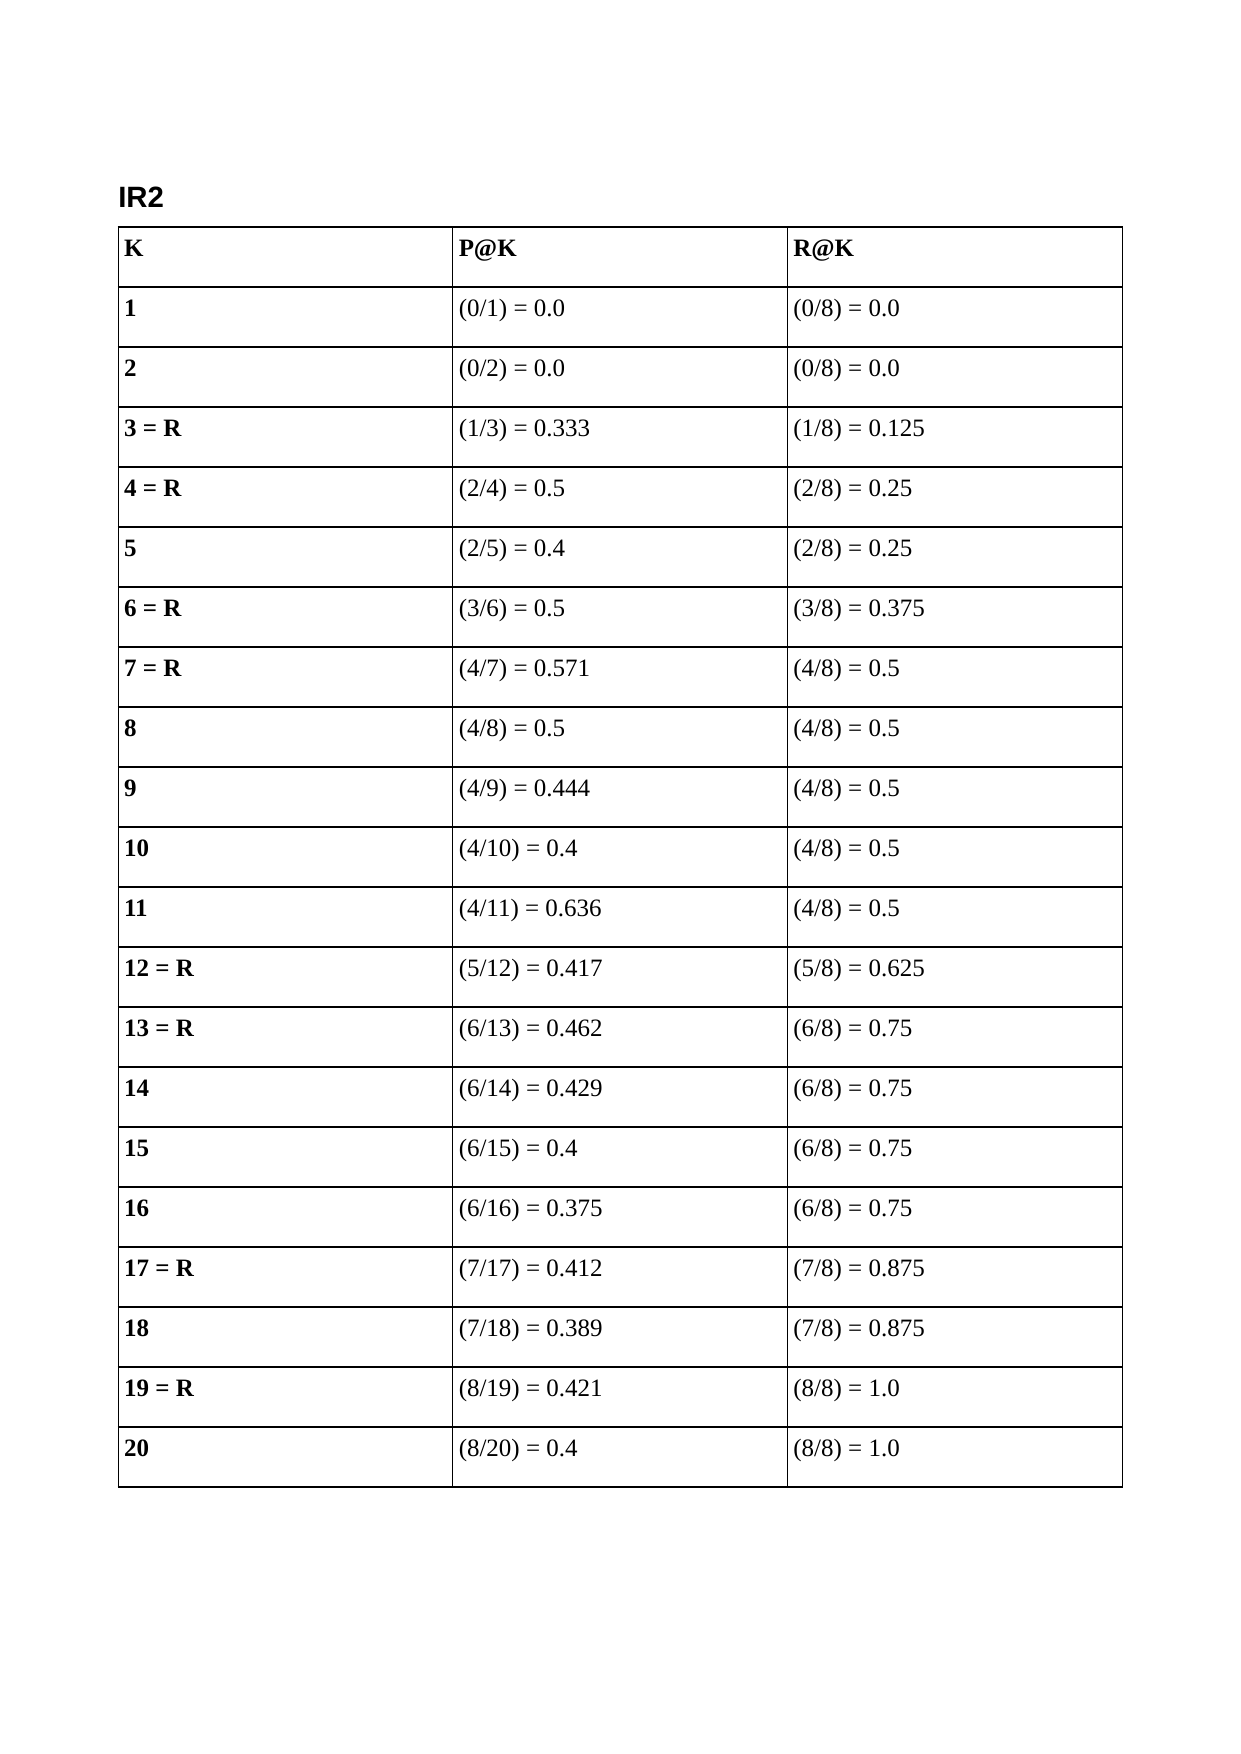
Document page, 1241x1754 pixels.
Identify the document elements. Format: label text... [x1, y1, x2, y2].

table_cell (8/20) = 0.4 [453, 1428, 787, 1486]
table_cell (4/8) = 0.5 [453, 708, 787, 766]
table_cell (3/8) = 0.375 [788, 588, 1122, 646]
table_cell (2/8) = 0.25 [788, 528, 1122, 586]
table_cell (4/8) = 0.5 [788, 768, 1122, 826]
table_cell 8 [119, 708, 452, 766]
table_cell 3 = R [119, 408, 452, 466]
table_cell (2/8) = 0.25 [788, 468, 1122, 526]
table_cell 4 = R [119, 468, 452, 526]
table_cell (6/14) = 0.429 [453, 1068, 787, 1126]
table_cell 13 = R [119, 1008, 452, 1066]
table_cell (6/16) = 0.375 [453, 1188, 787, 1246]
table_cell (6/8) = 0.75 [788, 1068, 1122, 1126]
table_cell (3/6) = 0.5 [453, 588, 787, 646]
table_header P@K [453, 228, 787, 286]
table_cell (0/8) = 0.0 [788, 288, 1122, 346]
table_cell (8/19) = 0.421 [453, 1368, 787, 1426]
table_cell 2 [119, 348, 452, 406]
table_cell (0/2) = 0.0 [453, 348, 787, 406]
table_cell (1/3) = 0.333 [453, 408, 787, 466]
subtitle IR2 [118, 180, 1122, 214]
table_cell (4/8) = 0.5 [788, 888, 1122, 946]
table_cell 1 [119, 288, 452, 346]
table_cell (5/8) = 0.625 [788, 948, 1122, 1006]
table_cell 12 = R [119, 948, 452, 1006]
table_cell 5 [119, 528, 452, 586]
table_cell (7/18) = 0.389 [453, 1308, 787, 1366]
table_cell (4/8) = 0.5 [788, 828, 1122, 886]
table_cell (7/17) = 0.412 [453, 1248, 787, 1306]
table_cell 7 = R [119, 648, 452, 706]
table_header K [119, 228, 452, 286]
table_cell (6/8) = 0.75 [788, 1128, 1122, 1186]
table_cell (4/8) = 0.5 [788, 648, 1122, 706]
table_cell 11 [119, 888, 452, 946]
table_cell (4/7) = 0.571 [453, 648, 787, 706]
table_cell (1/8) = 0.125 [788, 408, 1122, 466]
table_cell (0/8) = 0.0 [788, 348, 1122, 406]
table_cell 15 [119, 1128, 452, 1186]
table_cell (7/8) = 0.875 [788, 1308, 1122, 1366]
table_cell (6/8) = 0.75 [788, 1008, 1122, 1066]
table_cell 9 [119, 768, 452, 826]
table_cell 6 = R [119, 588, 452, 646]
table_cell (6/15) = 0.4 [453, 1128, 787, 1186]
table_cell (6/8) = 0.75 [788, 1188, 1122, 1246]
table_cell 19 = R [119, 1368, 452, 1426]
table_cell 14 [119, 1068, 452, 1126]
table_cell (2/4) = 0.5 [453, 468, 787, 526]
table_cell (4/9) = 0.444 [453, 768, 787, 826]
table_cell 20 [119, 1428, 452, 1486]
table_cell (5/12) = 0.417 [453, 948, 787, 1006]
table_cell 16 [119, 1188, 452, 1246]
table_cell (0/1) = 0.0 [453, 288, 787, 346]
table_cell (4/10) = 0.4 [453, 828, 787, 886]
table_cell (4/8) = 0.5 [788, 708, 1122, 766]
table_cell 10 [119, 828, 452, 886]
table_cell 17 = R [119, 1248, 452, 1306]
table_cell (4/11) = 0.636 [453, 888, 787, 946]
table_cell (7/8) = 0.875 [788, 1248, 1122, 1306]
table_cell 18 [119, 1308, 452, 1366]
table_cell (8/8) = 1.0 [788, 1368, 1122, 1426]
table_cell (8/8) = 1.0 [788, 1428, 1122, 1486]
table_cell (2/5) = 0.4 [453, 528, 787, 586]
table_header R@K [788, 228, 1122, 286]
table_cell (6/13) = 0.462 [453, 1008, 787, 1066]
